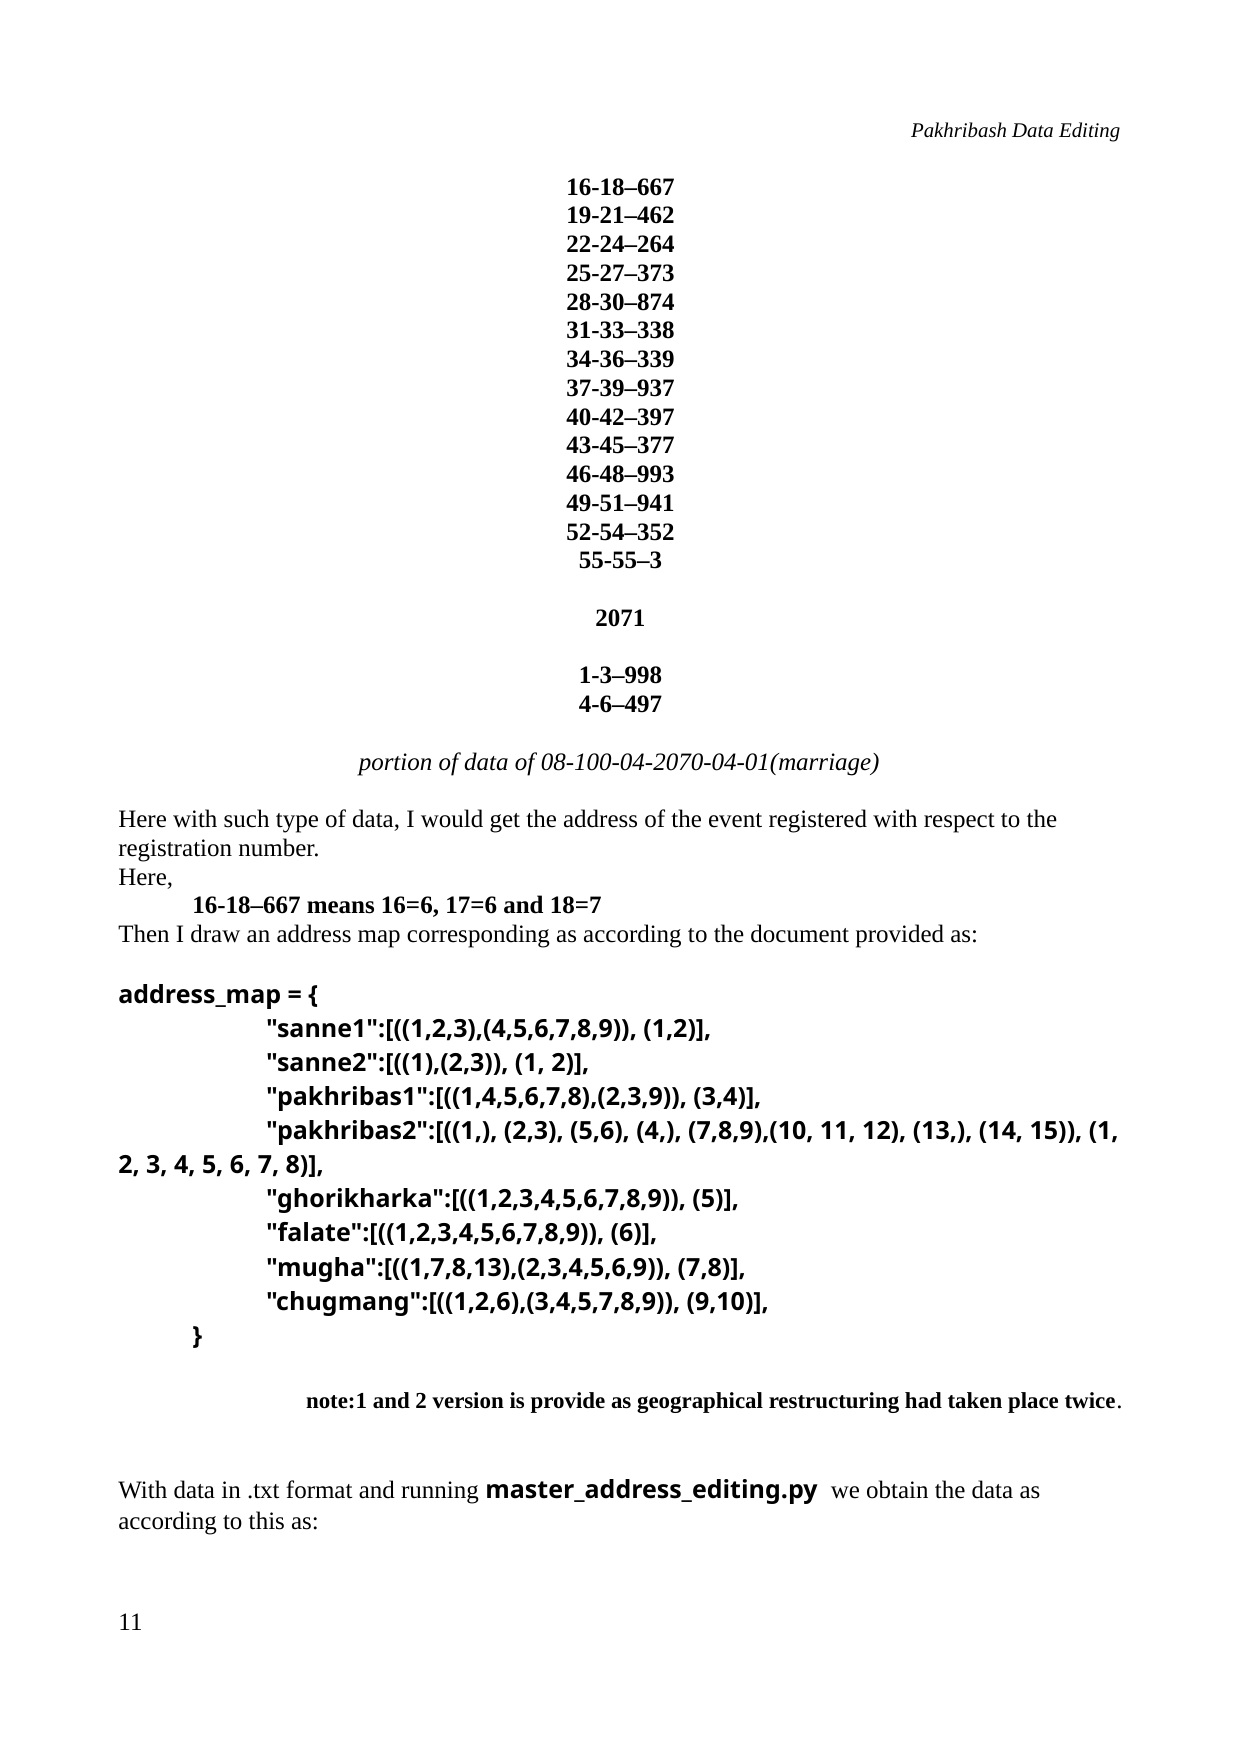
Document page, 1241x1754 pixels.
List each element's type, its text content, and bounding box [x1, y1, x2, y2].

text note:1 and 2 version is provide as geographical restructuring had taken place twice. [118, 1385, 1122, 1414]
text "chugmang":[((1,2,6),(3,4,5,7,8,9)), (9,10)], [118, 1283, 1122, 1317]
text 31-33–338 [118, 315, 1122, 344]
text 43-45–377 [118, 430, 1122, 459]
text "falate":[((1,2,3,4,5,6,7,8,9)), (6)], [118, 1215, 1122, 1249]
text 2071 [118, 603, 1122, 632]
text 37-39–937 [118, 373, 1122, 402]
text 19-21–462 [118, 200, 1122, 229]
text 52-54–352 [118, 517, 1122, 545]
text 49-51–941 [118, 488, 1122, 517]
text 4-6–497 [118, 689, 1122, 718]
text "pakhribas1":[((1,4,5,6,7,8),(2,3,9)), (3,4)], [118, 1079, 1122, 1113]
text 34-36–339 [118, 344, 1122, 373]
text portion of data of 08-100-04-2070-04-01(marriage) [118, 747, 1122, 775]
text 16-18–667 means 16=6, 17=6 and 18=7 [118, 890, 1122, 919]
text 1-3–998 [118, 660, 1122, 689]
text 46-48–993 [118, 459, 1122, 488]
text "sanne1":[((1,2,3),(4,5,6,7,8,9)), (1,2)], [118, 1011, 1122, 1045]
text 16-18–667 [118, 172, 1122, 200]
text Here, [118, 862, 1122, 890]
text Here with such type of data, I would get the address of the event registered with respect to the registration number. [118, 804, 1122, 862]
text "sanne2":[((1),(2,3)), (1, 2)], [118, 1045, 1122, 1079]
text 28-30–874 [118, 287, 1122, 315]
text 40-42–397 [118, 402, 1122, 430]
text 55-55–3 [118, 545, 1122, 574]
text With data in .txt format and running master_address_editing.py we obtain the data as according to this as: [118, 1472, 1122, 1534]
text "mugha":[((1,7,8,13),(2,3,4,5,6,9)), (7,8)], [118, 1249, 1122, 1283]
text Then I draw an address map corresponding as according to the document provided as: [118, 919, 1122, 948]
text } [118, 1317, 1122, 1351]
text "pakhribas2":[((1,), (2,3), (5,6), (4,), (7,8,9),(10, 11, 12), (13,), (14, 15)), (1, 2, 3, 4, 5, 6, 7, 8)], [118, 1113, 1122, 1181]
text "ghorikharka":[((1,2,3,4,5,6,7,8,9)), (5)], [118, 1181, 1122, 1215]
text address_map = { [118, 977, 1122, 1011]
text 22-24–264 [118, 229, 1122, 258]
text 25-27–373 [118, 258, 1122, 287]
